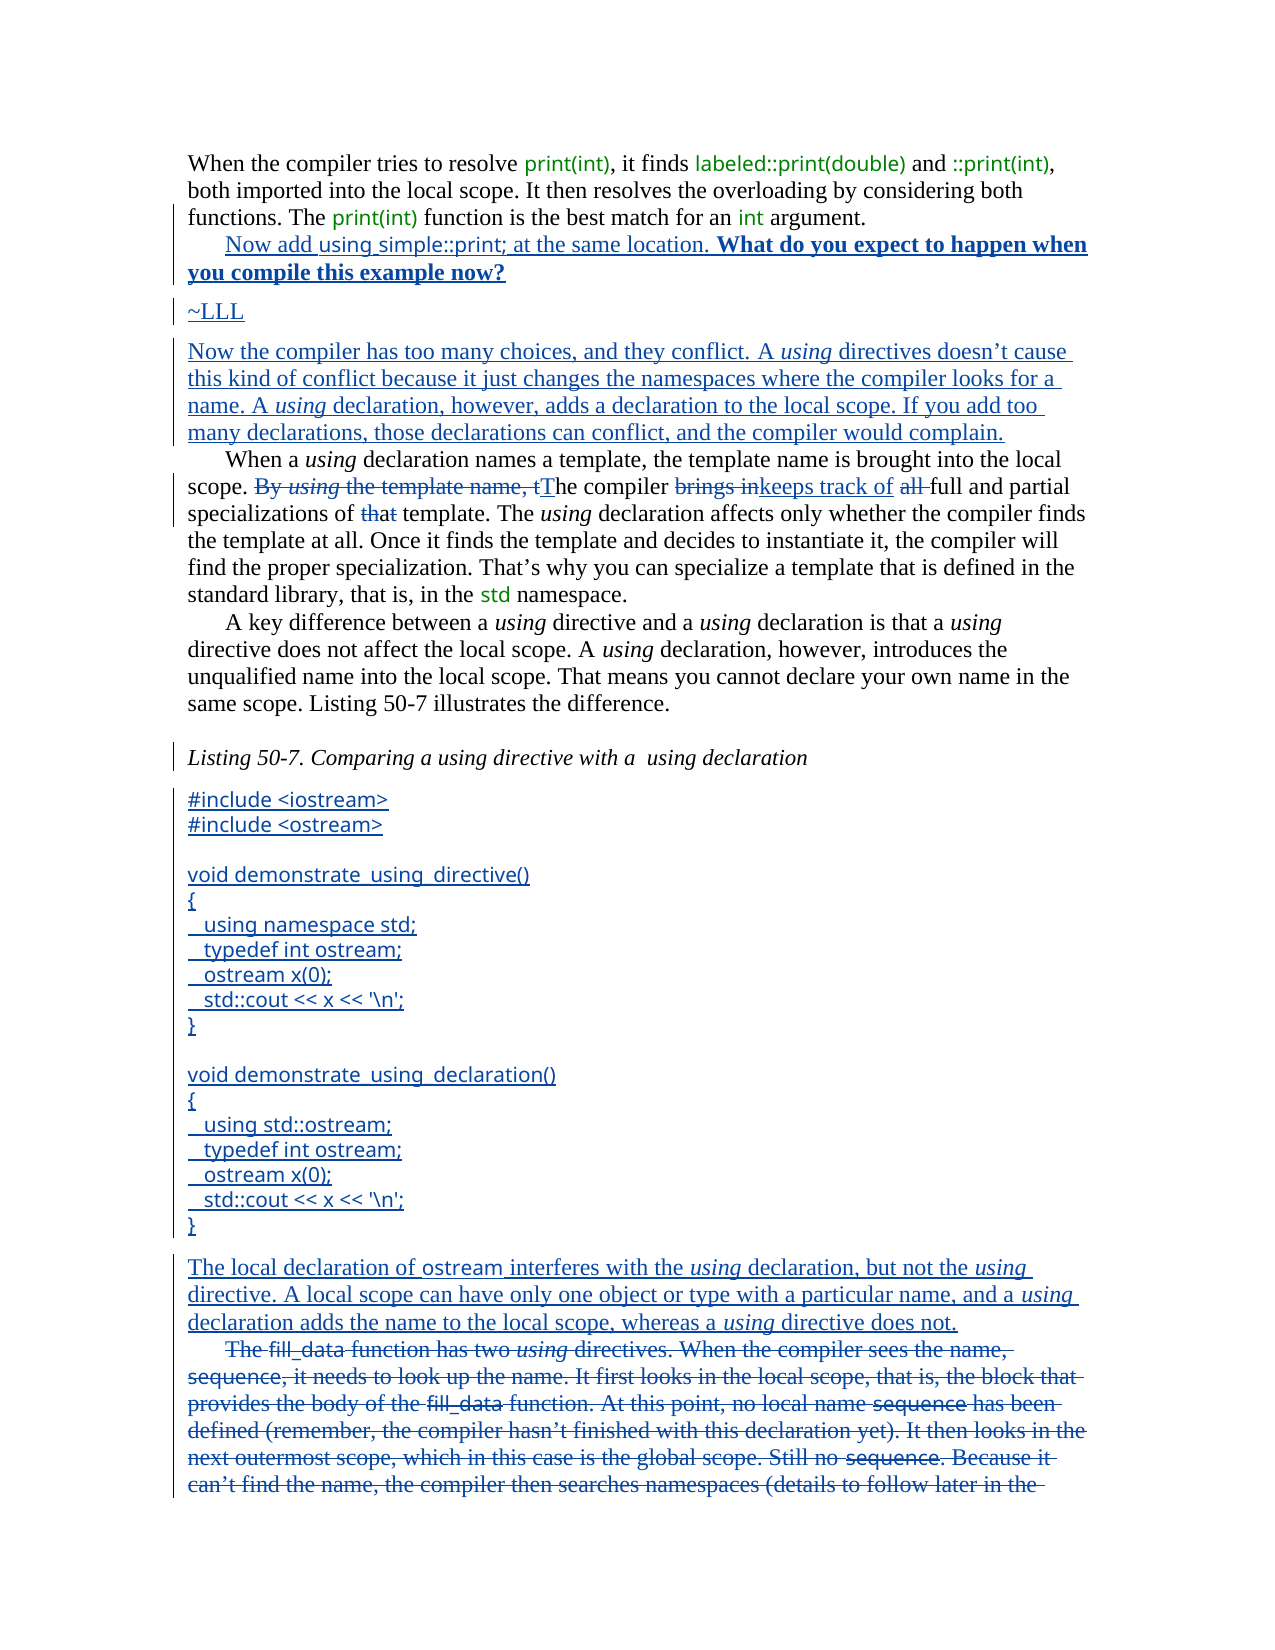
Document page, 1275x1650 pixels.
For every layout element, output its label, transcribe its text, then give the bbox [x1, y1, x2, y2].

text #include <iostream> [187, 787, 1072, 812]
text Listing 50-7. Comparing a using directive with a using declaration [187, 742, 1087, 771]
text } [187, 1212, 1072, 1237]
text When the compiler tries to resolve print(int), it finds labeled::print(double) and ::print(int), both imported into the local scope. It then resolves the overloading by considering both functions. The print(int) function is the best match for an int argument. [187, 150, 1087, 231]
text { [187, 887, 1072, 912]
text ostream x(0); [187, 1162, 1072, 1187]
text void demonstrate_using_declaration() [187, 1062, 1072, 1087]
text typedef int ostream; [187, 937, 1072, 962]
text ~LLL [187, 298, 1087, 325]
text { [187, 1087, 1072, 1112]
text using namespace std; [187, 912, 1072, 937]
text std::cout << x << '\n'; [187, 987, 1072, 1012]
text typedef int ostream; [187, 1137, 1072, 1162]
text ostream x(0); [187, 962, 1072, 987]
text The local declaration of ostream interferes with the using declaration, but not the using directive. A local scope can have only one object or type with a particular name, and a using declaration adds the name to the local scope, whereas a using directive does not. [187, 1254, 1087, 1335]
text void demonstrate_using_directive() [187, 862, 1072, 887]
text std::cout << x << '\n'; [187, 1187, 1072, 1212]
text When a using declaration names a template, the template name is brought into the local scope. The compiler keeps track of full and partial specializations of a template. The using declaration affects only whether the compiler finds the template at all. Once it finds the template and decides to instantiate it, the compiler will find the proper specialization. That’s why you can specialize a template that is defined in the standard library, that is, in the std namespace. [187, 446, 1087, 608]
text using std::ostream; [187, 1112, 1072, 1137]
text Now the compiler has too many choices, and they conflict. A using directives doesn’t cause this kind of conflict because it just changes the namespaces where the compiler looks for a name. A using declaration, however, adds a declaration to the local scope. If you add too many declarations, those declarations can conflict, and the compiler would complain. [187, 337, 1087, 446]
text A key difference between a using directive and a using declaration is that a using directive does not affect the local scope. A using declaration, however, introduces the unqualified name into the local scope. That means you cannot declare your own name in the same scope. Listing 50-7 illustrates the difference. [187, 608, 1087, 717]
text Now add using simple::print; at the same location. What do you expect to happen when you compile this example now? [187, 231, 1087, 285]
text } [187, 1012, 1072, 1037]
text #include <ostream> [187, 812, 1072, 837]
